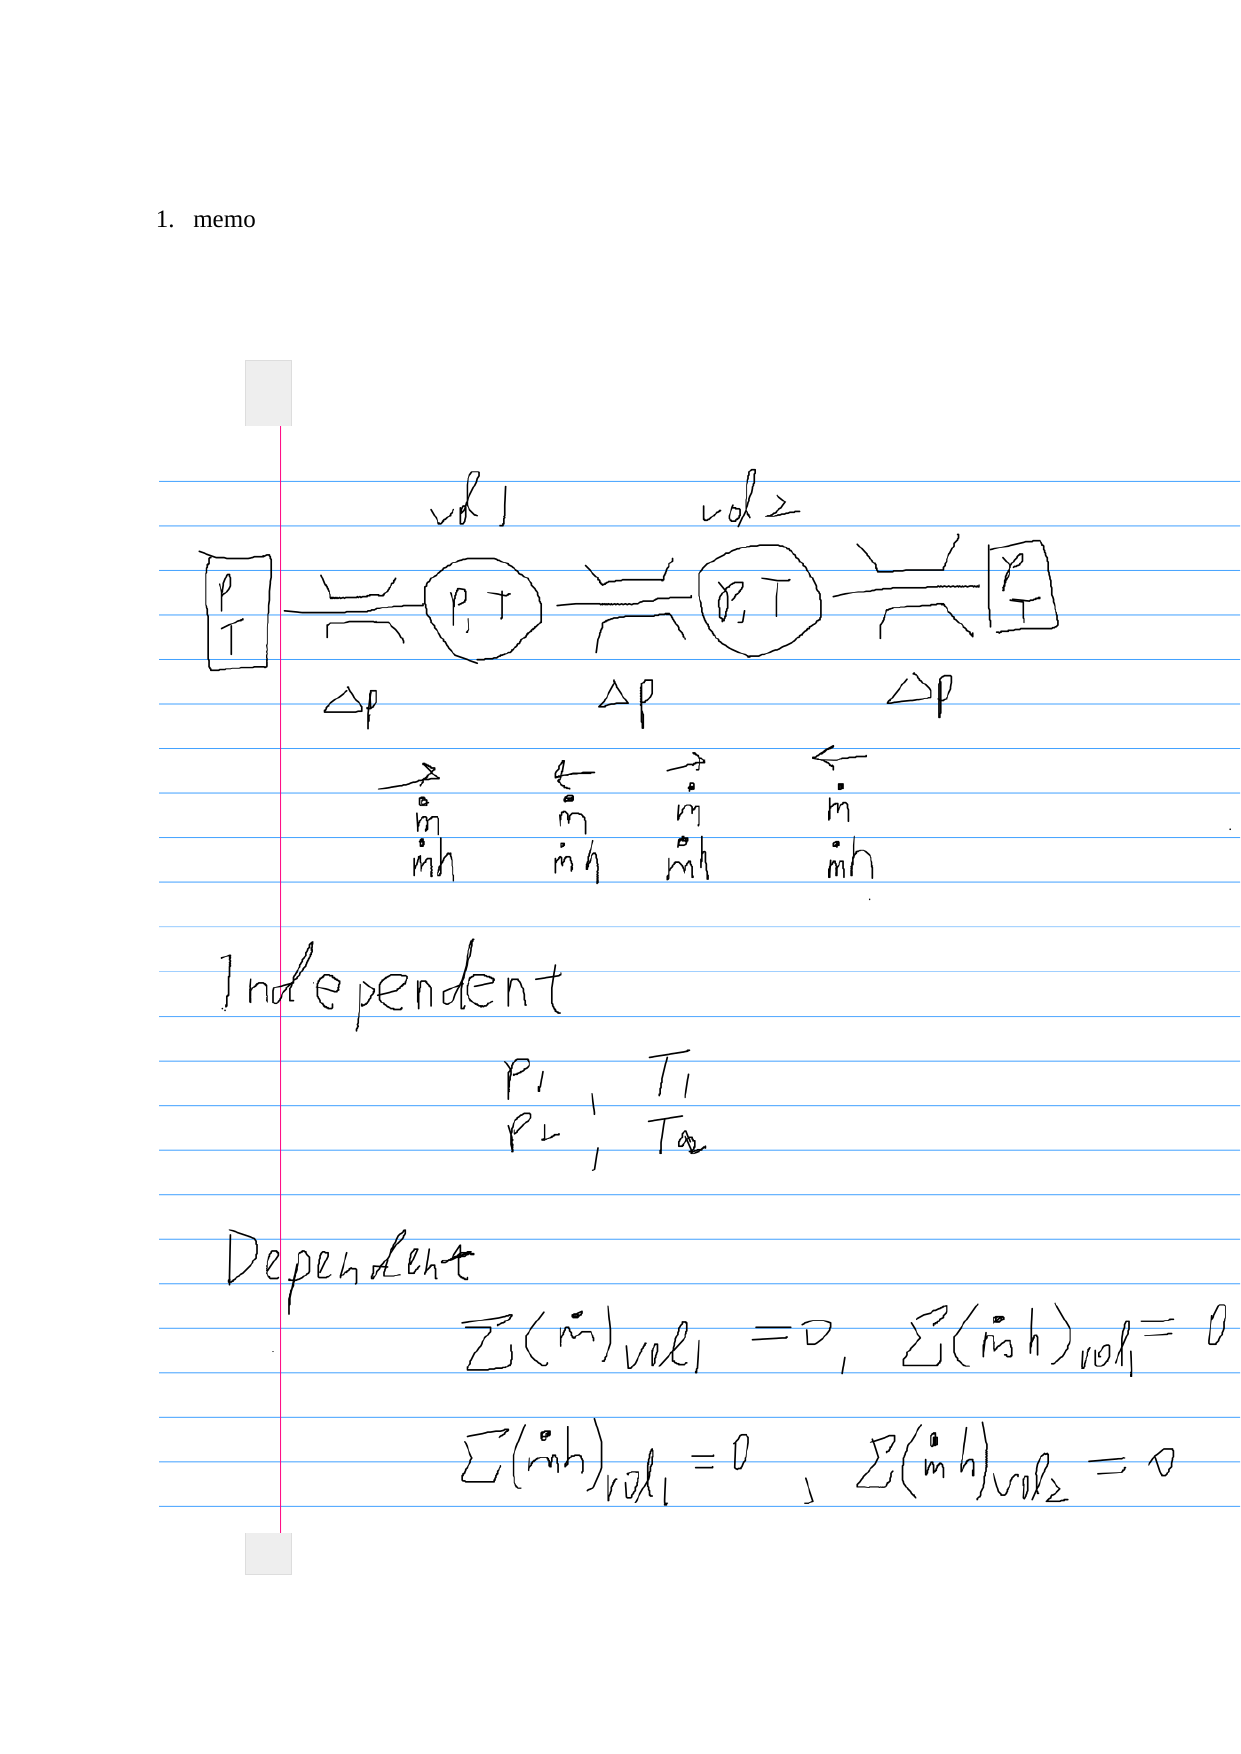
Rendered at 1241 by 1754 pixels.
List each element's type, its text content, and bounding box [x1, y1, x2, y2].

list memo [156, 204, 1122, 233]
picture [159, 426, 1241, 1533]
